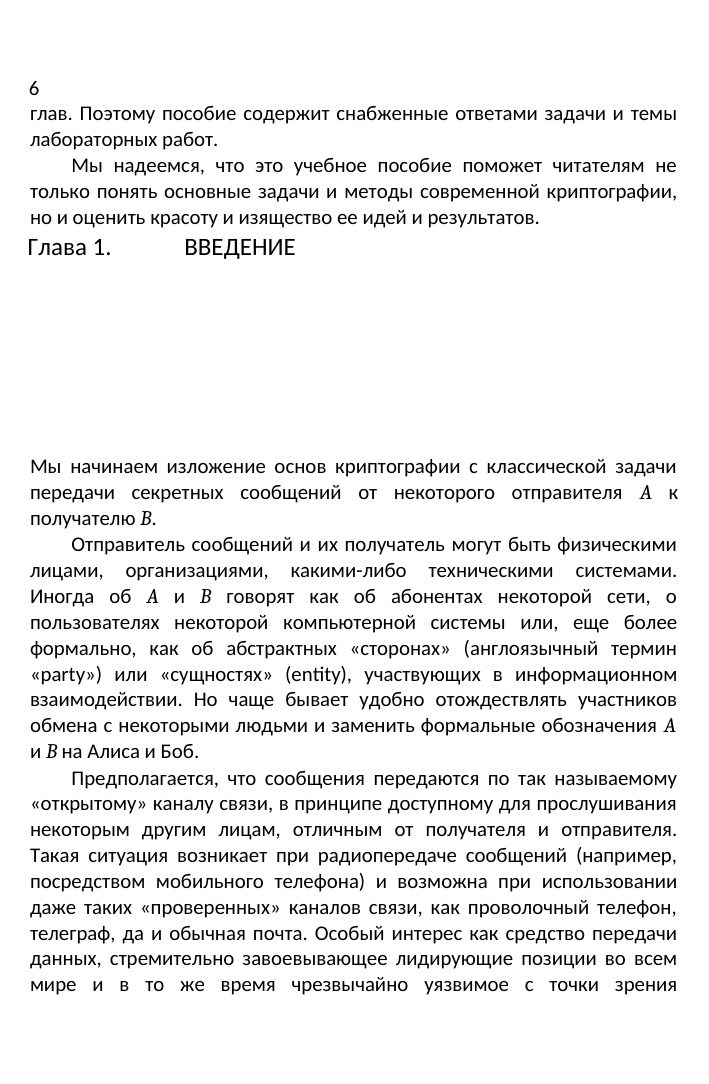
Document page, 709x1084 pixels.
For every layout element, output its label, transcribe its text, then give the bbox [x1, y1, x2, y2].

text Предполагается, что сообщения передаются по так называемому «открытому» каналу связи, в принципе доступному для прослушивания некоторым другим лицам, отличным от получателя и отправителя. Такая ситуация возникает при радиопередаче сообщений (например, посредством мобильного телефона) и возможна при использовании даже таких «проверенных» каналов связи, как проволочный телефон, телеграф, да и обычная почта. Особый интерес как средство передачи данных, стремительно завоевывающее лидирующие позиции во всем мире и в то же время чрезвычайно уязвимое с точки зрения [30, 765, 678, 997]
text Глава 1. ВВЕДЕНИЕ [27, 231, 678, 261]
text Мы начинаем изложение основ криптографии с классической задачи передачи секретных сообщений от некоторого отправителя A к получателю B. [30, 454, 678, 531]
text Отправитель сообщений и их получатель могут быть физическими лицами, организациями, какими-либо техническими системами. Иногда об A и B говорят как об абонентах некоторой сети, о пользователях некоторой компьютерной системы или, еще более формально, как об абстрактных «сторонах» (англоязычный термин «party») или «сущностях» (entity), участвующих в информационном взаимодействии. Но чаще бывает удобно отождествлять участников обмена с некоторыми людьми и заменить формальные обозначения A и B на Алиса и Боб. [30, 532, 678, 764]
text глав. Поэтому пособие содержит снабженные ответами задачи и темы лабораторных работ. [30, 100, 678, 152]
text Мы надеемся, что это учебное пособие поможет читателям не только понять основные задачи и методы современной криптографии, но и оценить красоту и изящество ее идей и результатов. [30, 153, 678, 230]
